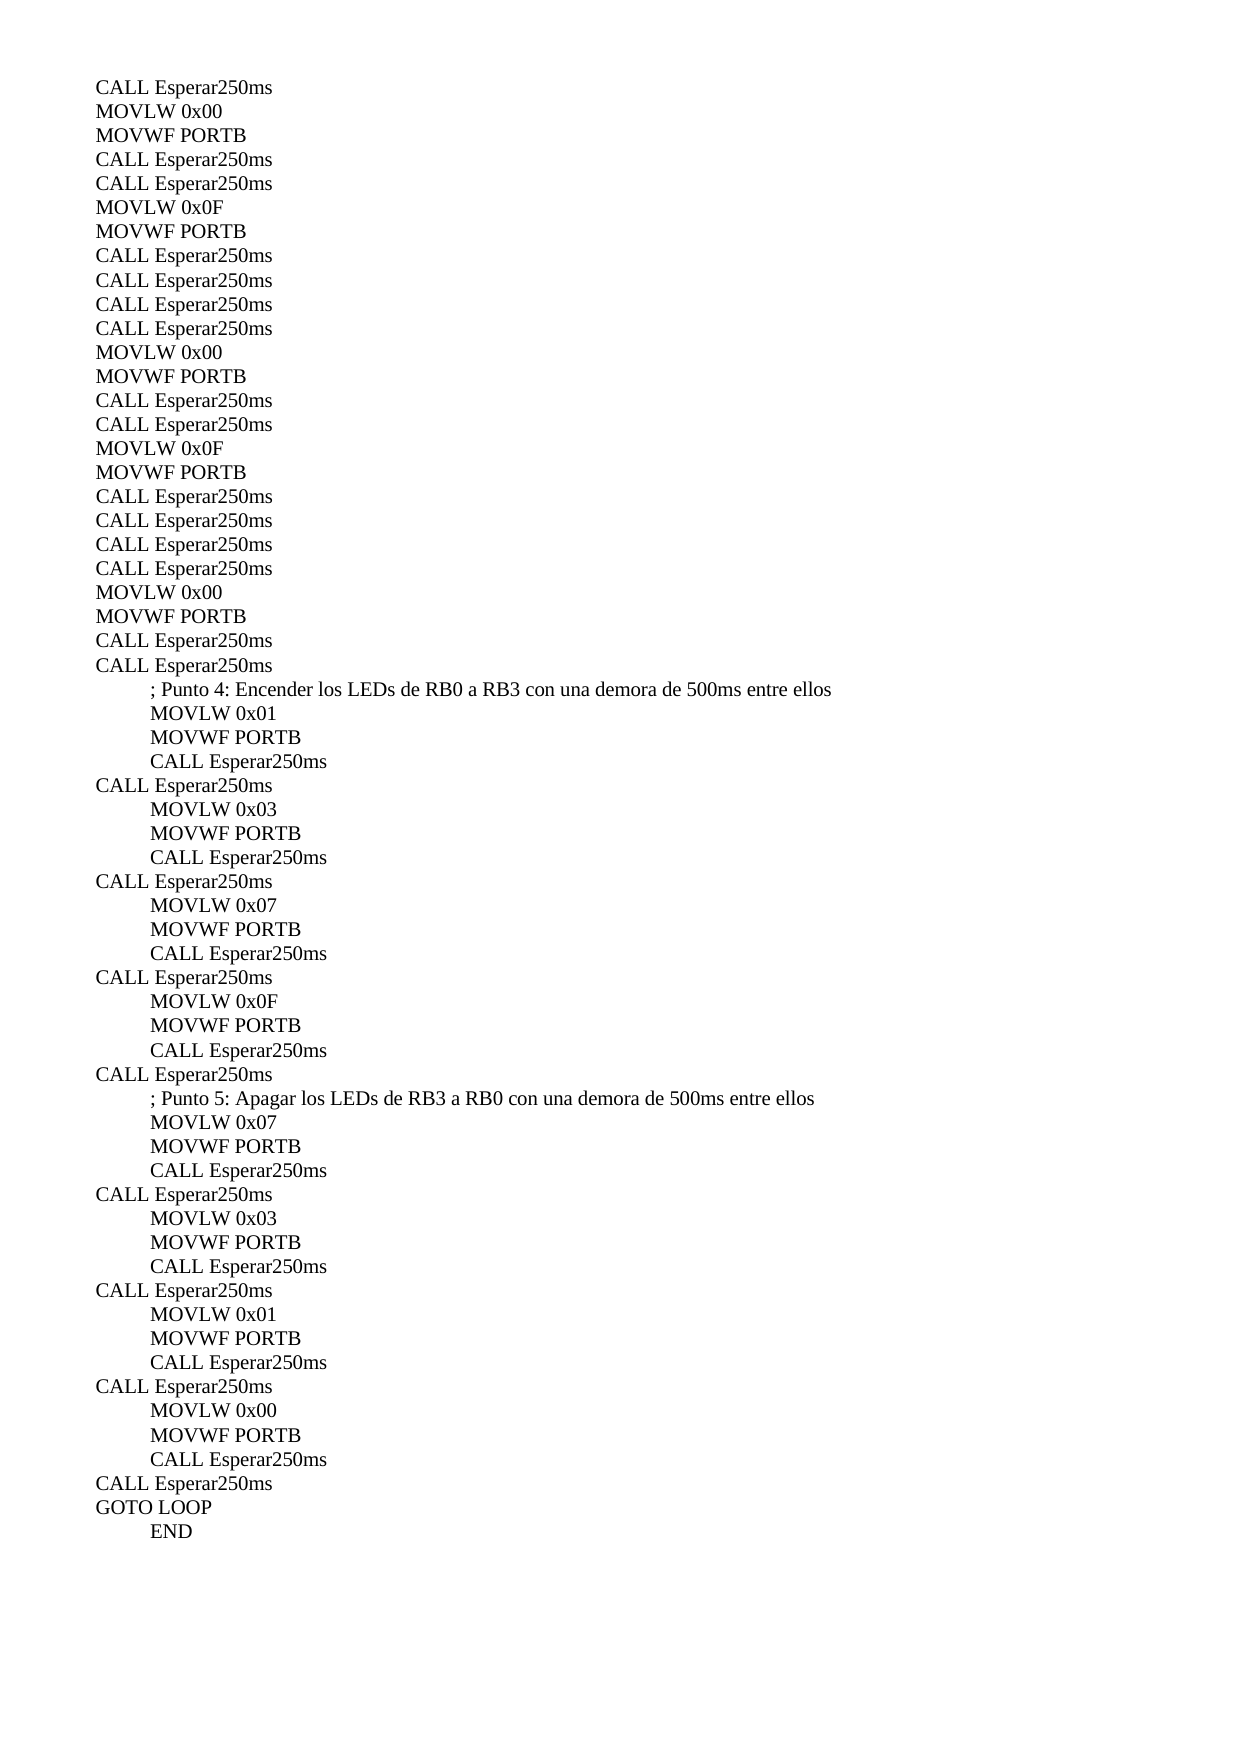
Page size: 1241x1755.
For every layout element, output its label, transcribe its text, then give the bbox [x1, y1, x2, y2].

text MOVWF PORTB [75, 460, 1166, 484]
text CALL Esperar250ms [75, 1278, 1166, 1302]
text MOVWF PORTB [75, 219, 1166, 243]
text MOVWF PORTB [75, 1230, 1166, 1254]
text CALL Esperar250ms [75, 652, 1166, 677]
text MOVWF PORTB [75, 1422, 1166, 1447]
text CALL Esperar250ms [75, 267, 1166, 292]
text MOVWF PORTB [75, 1326, 1166, 1350]
text CALL Esperar250ms [75, 556, 1166, 580]
text MOVLW 0x00 [75, 580, 1166, 604]
text CALL Esperar250ms [75, 749, 1166, 773]
text MOVLW 0x0F [75, 195, 1166, 219]
text CALL Esperar250ms [75, 1062, 1166, 1086]
text CALL Esperar250ms [75, 1471, 1166, 1495]
text MOVWF PORTB [75, 821, 1166, 845]
text MOVWF PORTB [75, 725, 1166, 749]
text CALL Esperar250ms [75, 1447, 1166, 1471]
text CALL Esperar250ms [75, 484, 1166, 508]
text MOVLW 0x07 [75, 893, 1166, 917]
text CALL Esperar250ms [75, 243, 1166, 267]
text MOVLW 0x03 [75, 1206, 1166, 1230]
text CALL Esperar250ms [75, 1037, 1166, 1062]
text MOVLW 0x07 [75, 1110, 1166, 1134]
text MOVWF PORTB [75, 1134, 1166, 1158]
text MOVWF PORTB [75, 1013, 1166, 1037]
text CALL Esperar250ms [75, 171, 1166, 195]
text CALL Esperar250ms [75, 845, 1166, 869]
text CALL Esperar250ms [75, 532, 1166, 556]
text CALL Esperar250ms [75, 941, 1166, 965]
text ; Punto 4: Encender los LEDs de RB0 a RB3 con una demora de 500ms entre ellos [75, 677, 1166, 701]
text END [75, 1519, 1166, 1543]
text CALL Esperar250ms [75, 147, 1166, 171]
text MOVLW 0x01 [75, 701, 1166, 725]
text MOVWF PORTB [75, 917, 1166, 941]
text MOVLW 0x00 [75, 340, 1166, 364]
text MOVLW 0x0F [75, 436, 1166, 460]
text MOVLW 0x03 [75, 797, 1166, 821]
text CALL Esperar250ms [75, 1374, 1166, 1398]
text MOVLW 0x00 [75, 1398, 1166, 1422]
text CALL Esperar250ms [75, 1254, 1166, 1278]
text CALL Esperar250ms [75, 508, 1166, 532]
text MOVWF PORTB [75, 364, 1166, 388]
text MOVWF PORTB [75, 123, 1166, 147]
text CALL Esperar250ms [75, 1350, 1166, 1374]
text CALL Esperar250ms [75, 869, 1166, 893]
text MOVLW 0x00 [75, 99, 1166, 123]
text GOTO LOOP [75, 1495, 1166, 1519]
text CALL Esperar250ms [75, 412, 1166, 436]
text MOVLW 0x01 [75, 1302, 1166, 1326]
text CALL Esperar250ms [75, 75, 1166, 99]
text CALL Esperar250ms [75, 1182, 1166, 1206]
text CALL Esperar250ms [75, 316, 1166, 340]
text ; Punto 5: Apagar los LEDs de RB3 a RB0 con una demora de 500ms entre ellos [75, 1086, 1166, 1110]
text CALL Esperar250ms [75, 1158, 1166, 1182]
text CALL Esperar250ms [75, 965, 1166, 989]
text CALL Esperar250ms [75, 292, 1166, 316]
text MOVWF PORTB [75, 604, 1166, 628]
text MOVLW 0x0F [75, 989, 1166, 1013]
text CALL Esperar250ms [75, 628, 1166, 652]
text CALL Esperar250ms [75, 773, 1166, 797]
text CALL Esperar250ms [75, 388, 1166, 412]
